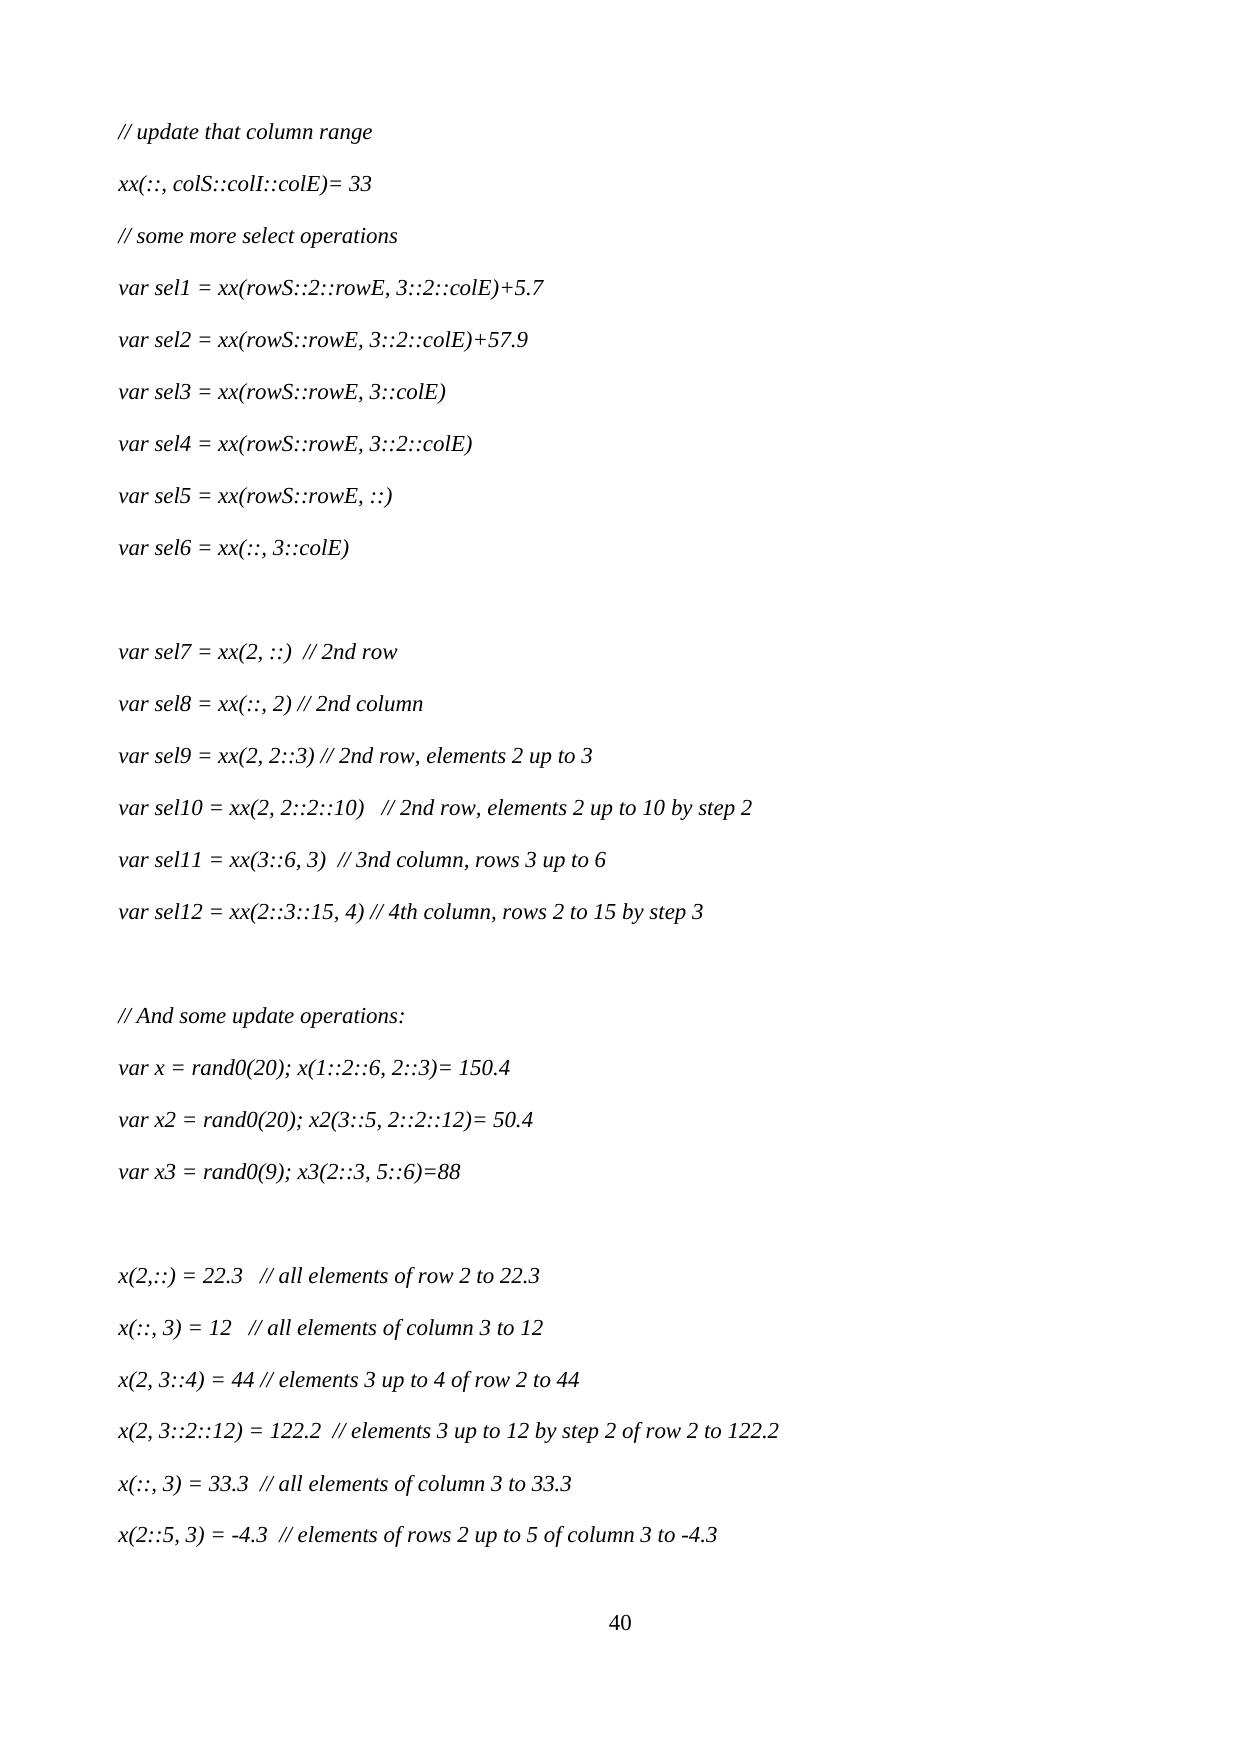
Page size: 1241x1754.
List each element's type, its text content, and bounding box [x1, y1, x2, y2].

text var sel3 = xx(rowS::rowE, 3::colE) [118, 378, 1122, 404]
text var sel2 = xx(rowS::rowE, 3::2::colE)+57.9 [118, 326, 1122, 352]
text xx(::, colS::colI::colE)= 33 [118, 170, 1122, 196]
text var sel4 = xx(rowS::rowE, 3::2::colE) [118, 430, 1122, 456]
text x(2, 3::4) = 44 // elements 3 up to 4 of row 2 to 44 [118, 1366, 1122, 1392]
text x(2,::) = 22.3 // all elements of row 2 to 22.3 [118, 1262, 1122, 1288]
text var sel11 = xx(3::6, 3) // 3nd column, rows 3 up to 6 [118, 846, 1122, 872]
text var sel10 = xx(2, 2::2::10) // 2nd row, elements 2 up to 10 by step 2 [118, 794, 1122, 820]
text var sel8 = xx(::, 2) // 2nd column [118, 690, 1122, 716]
text var sel1 = xx(rowS::2::rowE, 3::2::colE)+5.7 [118, 274, 1122, 300]
text var x2 = rand0(20); x2(3::5, 2::2::12)= 50.4 [118, 1106, 1122, 1132]
text var sel12 = xx(2::3::15, 4) // 4th column, rows 2 to 15 by step 3 [118, 898, 1122, 924]
text x(2::5, 3) = -4.3 // elements of rows 2 up to 5 of column 3 to -4.3 [118, 1522, 1122, 1548]
text var sel7 = xx(2, ::) // 2nd row [118, 638, 1122, 664]
text var sel6 = xx(::, 3::colE) [118, 534, 1122, 560]
text x(::, 3) = 33.3 // all elements of column 3 to 33.3 [118, 1469, 1122, 1496]
text var x3 = rand0(9); x3(2::3, 5::6)=88 [118, 1158, 1122, 1184]
text var x = rand0(20); x(1::2::6, 2::3)= 150.4 [118, 1054, 1122, 1080]
text x(::, 3) = 12 // all elements of column 3 to 12 [118, 1314, 1122, 1340]
text // some more select operations [118, 222, 1122, 248]
text var sel9 = xx(2, 2::3) // 2nd row, elements 2 up to 3 [118, 742, 1122, 768]
text // update that column range [118, 118, 1122, 144]
text x(2, 3::2::12) = 122.2 // elements 3 up to 12 by step 2 of row 2 to 122.2 [118, 1418, 1122, 1444]
text // And some update operations: [118, 1002, 1122, 1028]
text var sel5 = xx(rowS::rowE, ::) [118, 482, 1122, 508]
